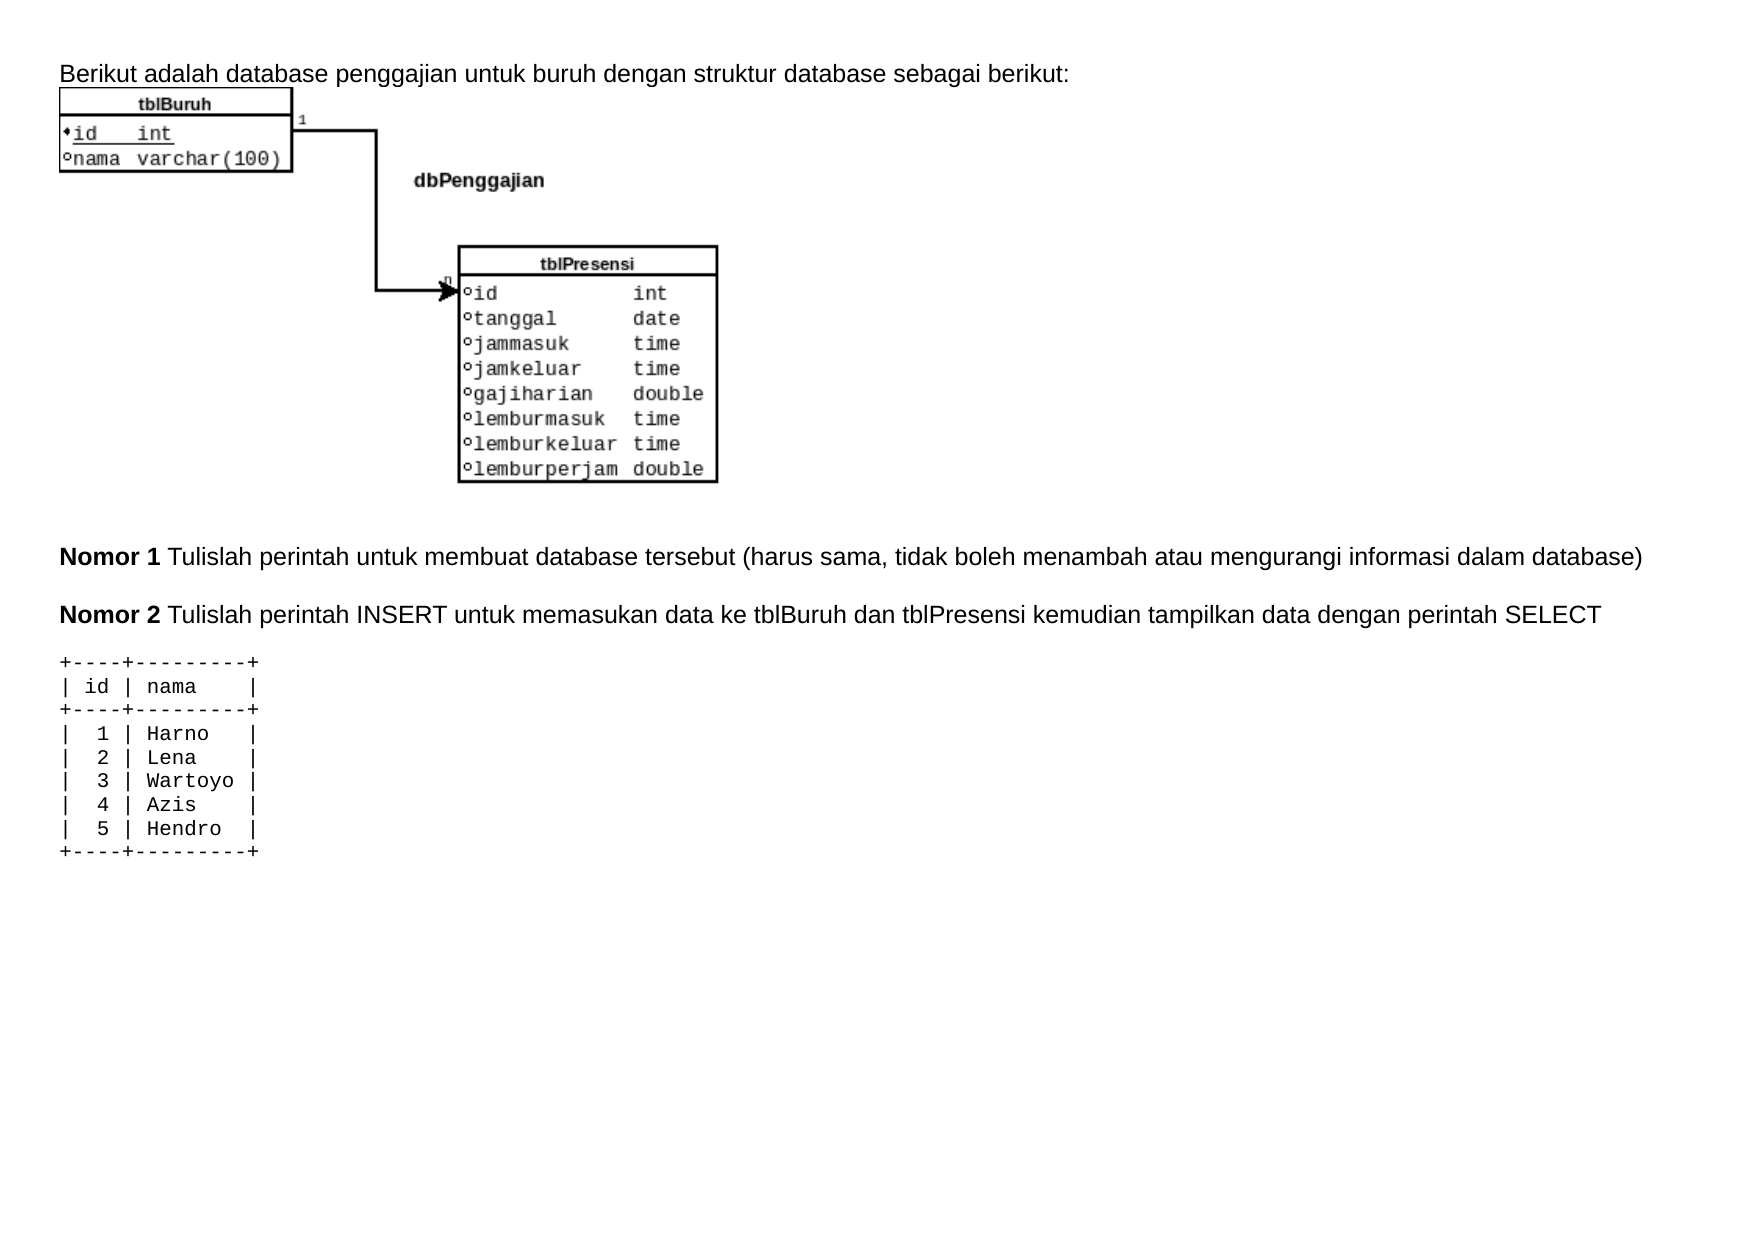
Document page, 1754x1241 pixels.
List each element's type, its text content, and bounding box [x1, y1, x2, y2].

text +----+---------+ [59, 652, 1695, 676]
text +----+---------+ [59, 841, 1695, 865]
text +----+---------+ [59, 699, 1695, 723]
text | 3 | Wartoyo | [59, 770, 1695, 794]
text | 2 | Lena | [59, 747, 1695, 770]
text | 1 | Harno | [59, 723, 1695, 747]
text | 5 | Hendro | [59, 818, 1695, 841]
text Berikut adalah database penggajian untuk buruh dengan struktur database sebagai berikut: [59, 59, 1695, 88]
text | 4 | Azis | [59, 794, 1695, 818]
text | id | nama | [59, 676, 1695, 699]
text Nomor 1 Tulislah perintah untuk membuat database tersebut (harus sama, tidak boleh menambah atau mengurangi informasi dalam database) [59, 542, 1695, 571]
text Nomor 2 Tulislah perintah INSERT untuk memasukan data ke tblBuruh dan tblPresensi kemudian tampilkan data dengan perintah SELECT [59, 600, 1695, 628]
picture [59, 87, 719, 485]
